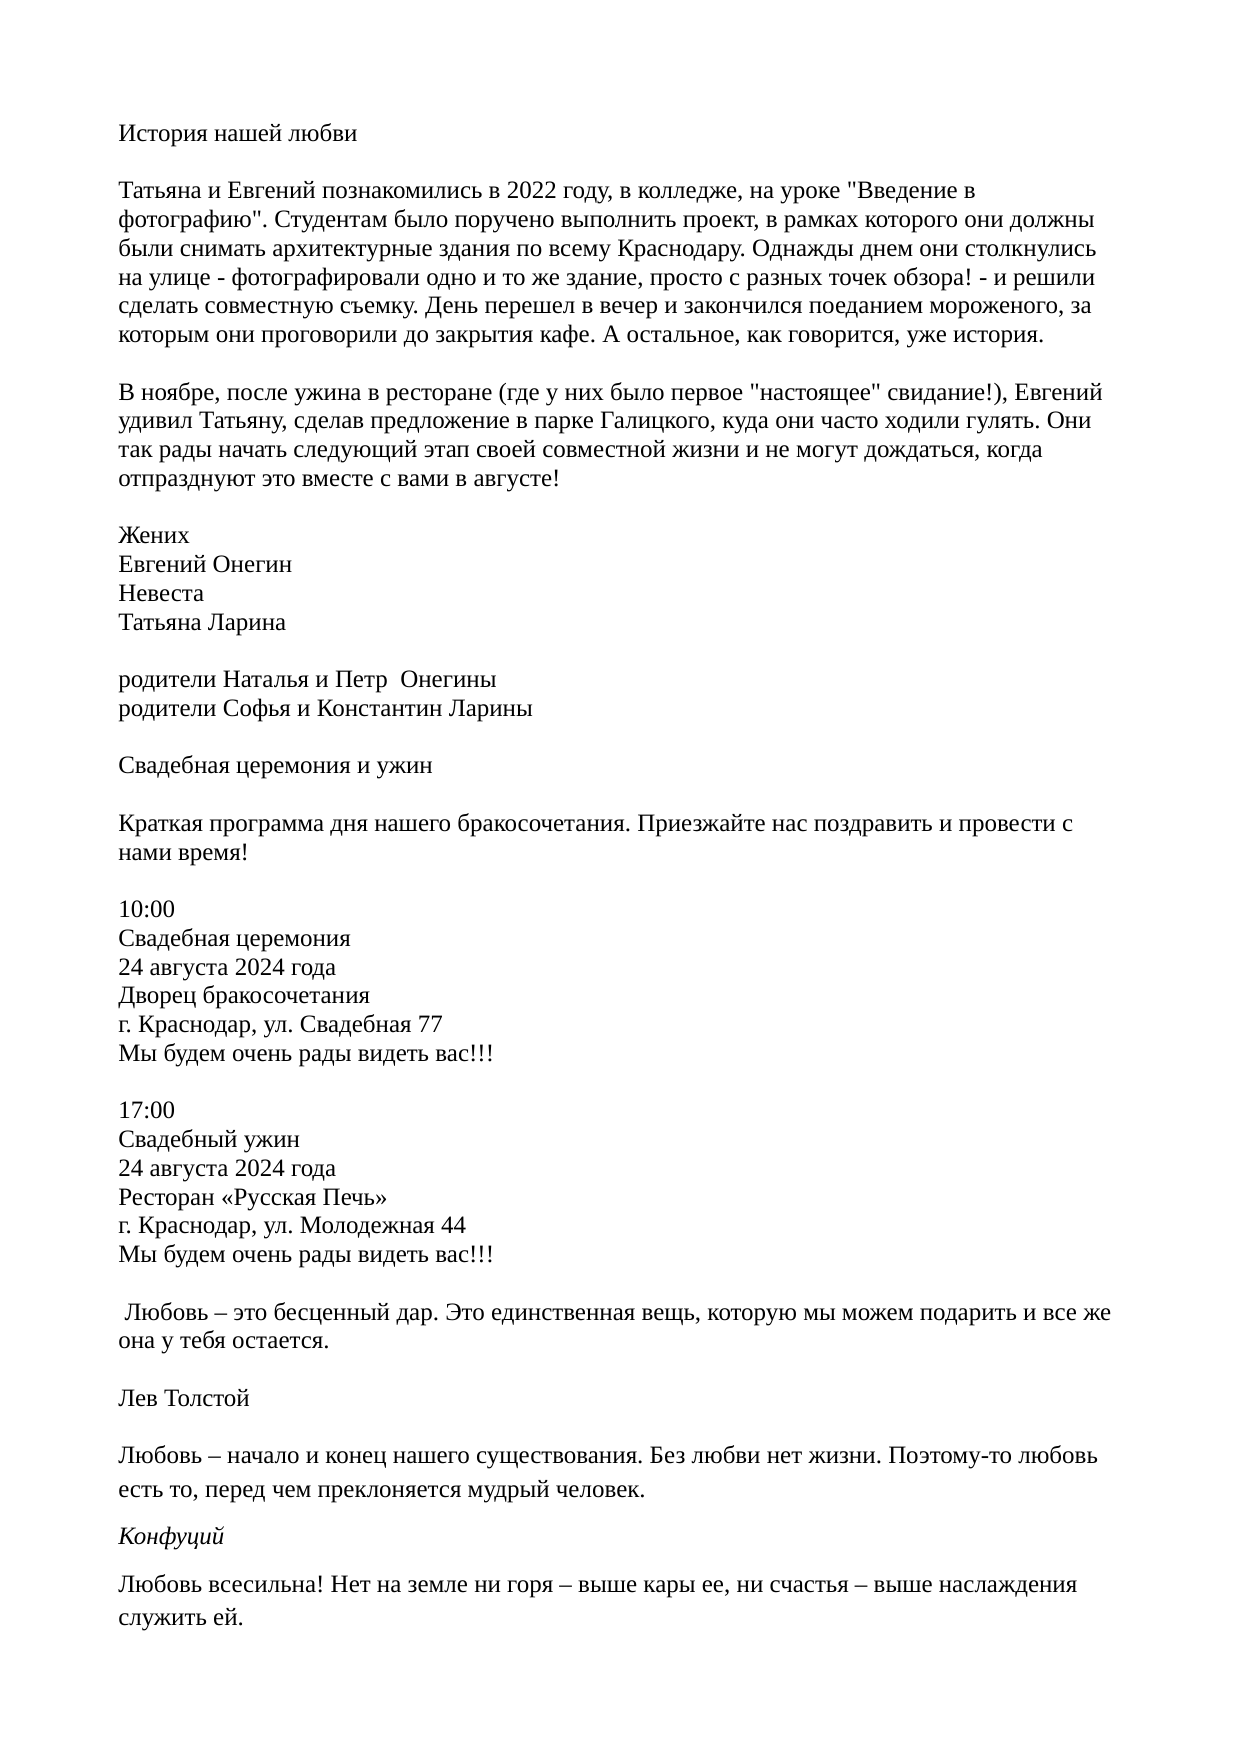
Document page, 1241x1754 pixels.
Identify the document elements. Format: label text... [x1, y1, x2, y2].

text Любовь – начало и конец нашего существования. Без любви нет жизни. Поэтому-то любовь есть то, перед чем преклоняется мудрый человек. [118, 1441, 1122, 1502]
text Любовь – это бесценный дар. Это единственная вещь, которую мы можем подарить и все же она у тебя остается. [118, 1297, 1122, 1354]
text г. Краснодар, ул. Молодежная 44 [118, 1211, 1122, 1239]
text Евгений Онегин [118, 549, 1122, 578]
text родители Наталья и Петр Онегины [118, 664, 1122, 693]
text Ресторан «Русская Печь» [118, 1182, 1122, 1211]
text Любовь всесильна! Нет на земле ни горя – выше кары ее, ни счастья – выше наслаждения служить ей. [118, 1569, 1122, 1631]
text В ноябре, после ужина в ресторане (где у них было первое "настоящее" свидание!), Евгений удивил Татьяну, сделав предложение в парке Галицкого, куда они часто ходили гулять. Они так рады начать следующий этап своей совместной жизни и не могут дождаться, когда отпразднуют это вместе с вами в августе! [118, 377, 1122, 492]
text Краткая программа дня нашего бракосочетания. Приезжайте нас поздравить и провести с нами время! [118, 808, 1122, 866]
text История нашей любви [118, 118, 1122, 147]
text Мы будем очень рады видеть вас!!! [118, 1038, 1122, 1067]
text Татьяна и Евгений познакомились в 2022 году, в колледже, на уроке "Введение в фотографию". Студентам было поручено выполнить проект, в рамках которого они должны были снимать архитектурные здания по всему Краснодару. Однажды днем они столкнулись на улице - фотографировали одно и то же здание, просто с разных точек обзора! - и решили сделать совместную съемку. День перешел в вечер и закончился поеданием мороженого, за которым они проговорили до закрытия кафе. А остальное, как говорится, уже история. [118, 176, 1122, 348]
text 10:00 [118, 894, 1122, 923]
text Свадебная церемония [118, 923, 1122, 952]
text г. Краснодар, ул. Свадебная 77 [118, 1009, 1122, 1038]
text 17:00 [118, 1096, 1122, 1124]
text Конфуций [118, 1521, 1122, 1550]
text Татьяна Ларина [118, 607, 1122, 636]
text Свадебный ужин [118, 1124, 1122, 1153]
text Мы будем очень рады видеть вас!!! [118, 1239, 1122, 1268]
text Дворец бракосочетания [118, 981, 1122, 1009]
text Свадебная церемония и ужин [118, 751, 1122, 779]
text родители Софья и Константин Ларины [118, 693, 1122, 722]
text 24 августа 2024 года [118, 952, 1122, 981]
text Жених [118, 521, 1122, 549]
text Невеста [118, 578, 1122, 607]
text Лев Толстой [118, 1383, 1122, 1412]
text 24 августа 2024 года [118, 1153, 1122, 1182]
